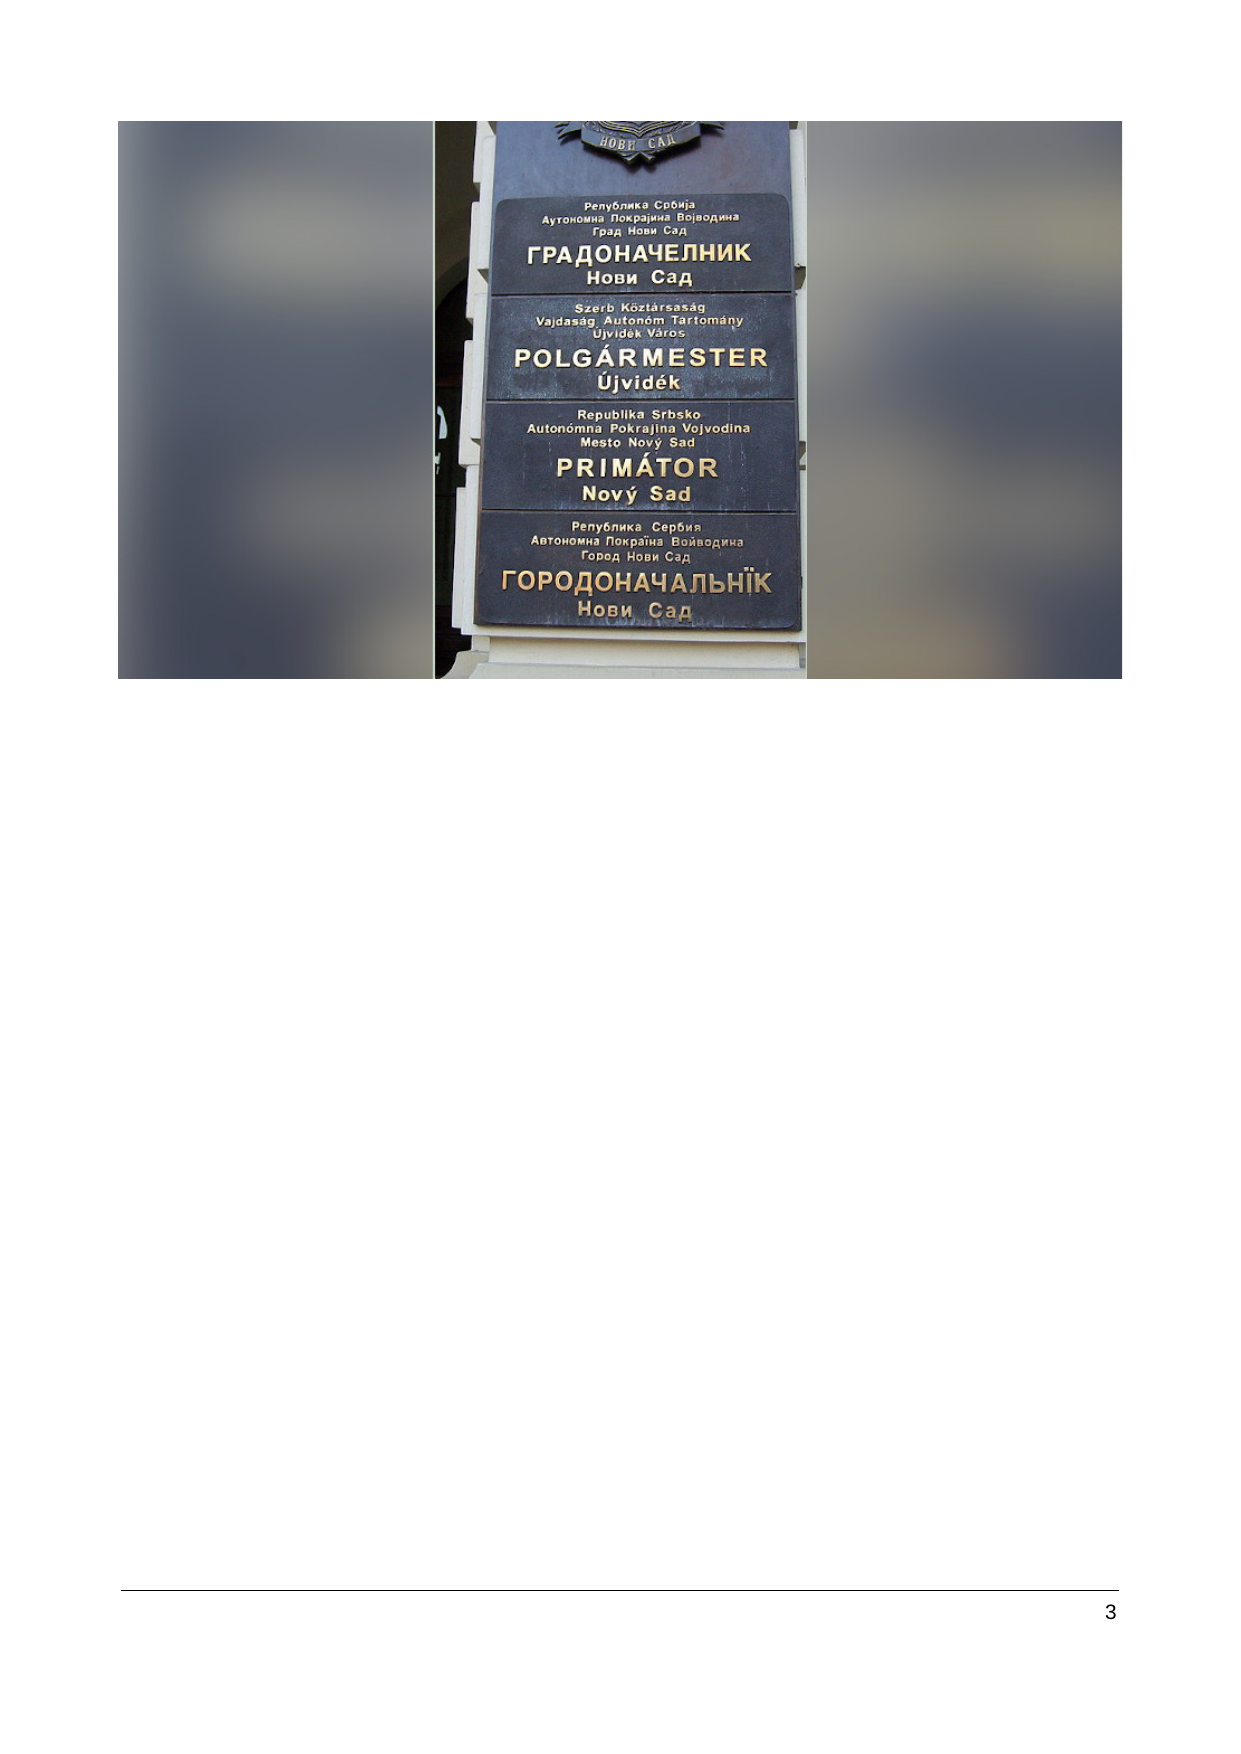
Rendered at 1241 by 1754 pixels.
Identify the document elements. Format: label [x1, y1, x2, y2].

picture [118, 121, 1123, 679]
